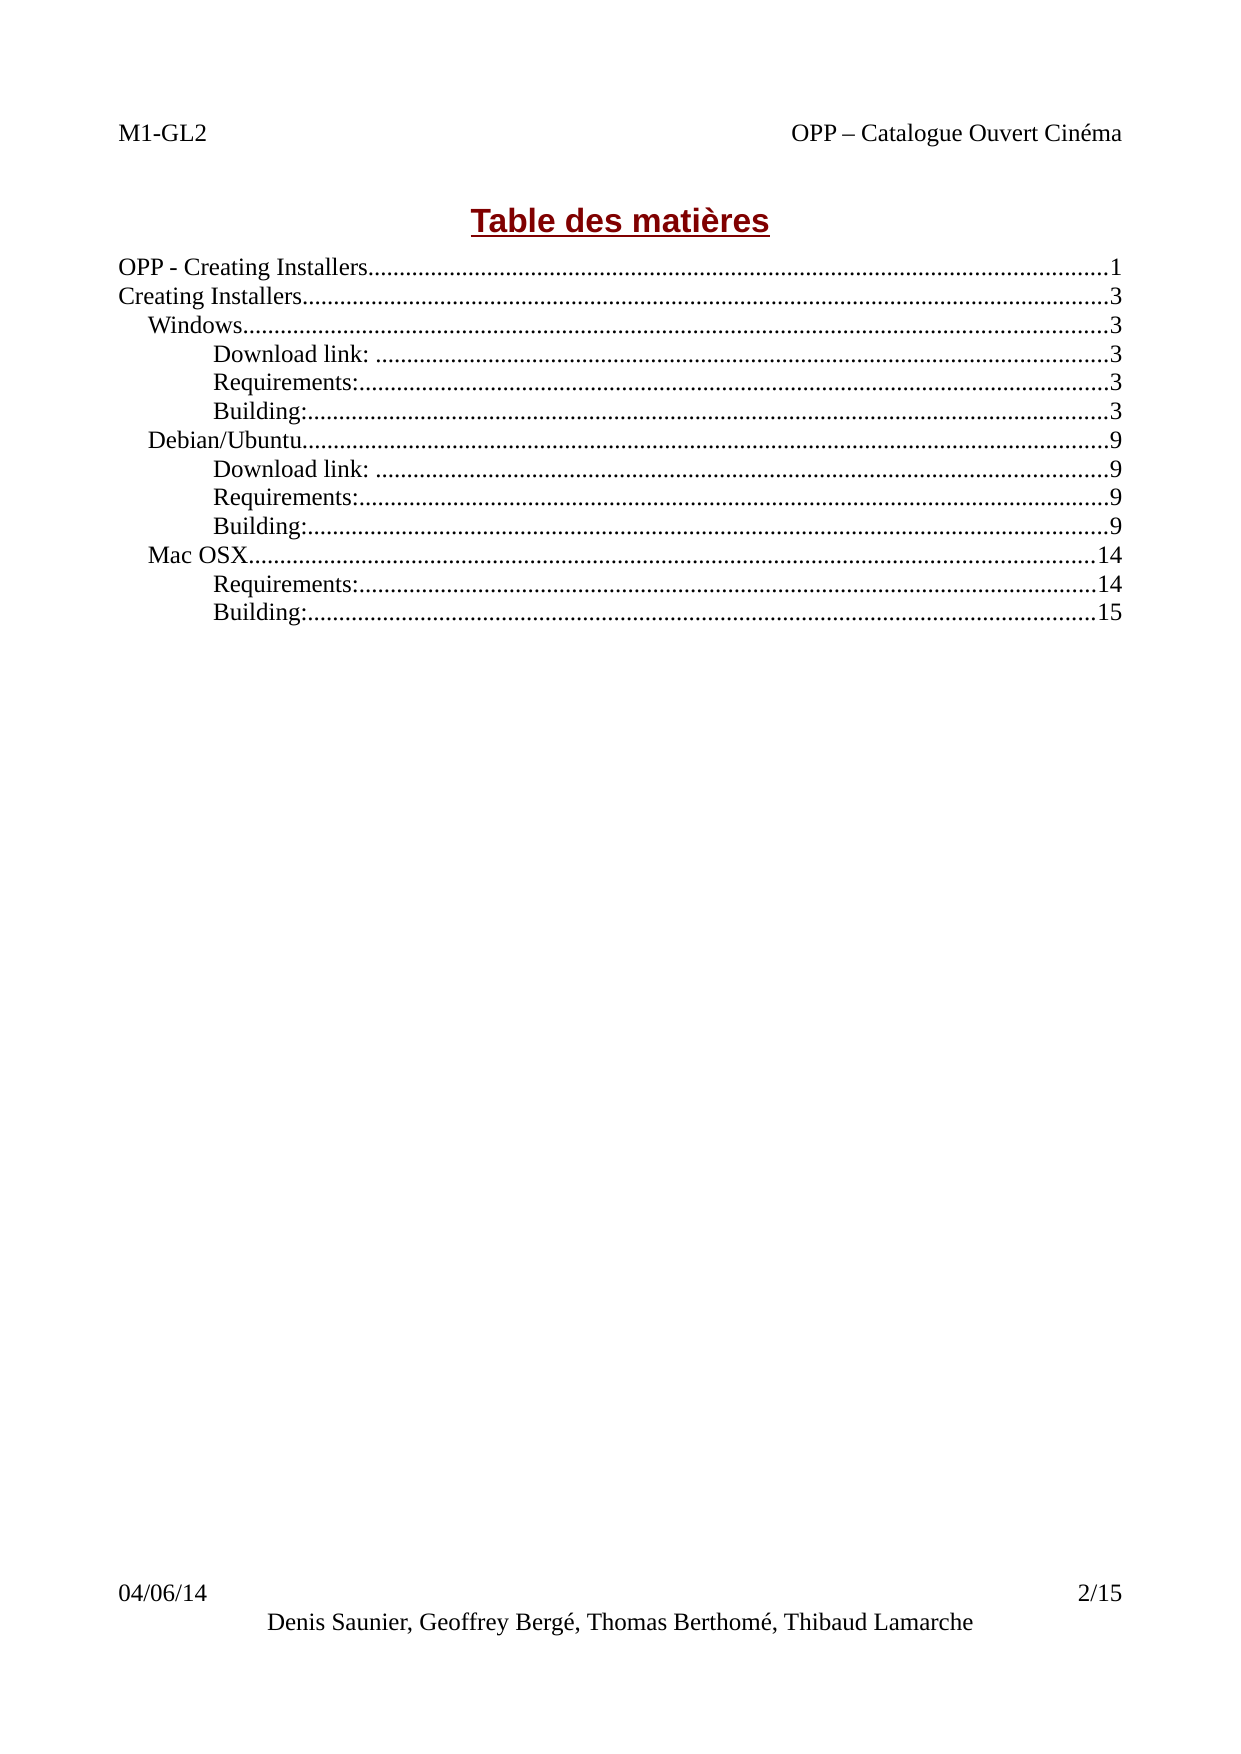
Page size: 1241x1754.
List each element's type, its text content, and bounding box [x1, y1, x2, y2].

text Debian/Ubuntu 9 [148, 425, 1122, 454]
text Creating Installers 3 [118, 281, 1122, 310]
text OPP - Creating Installers 1 [118, 252, 1122, 281]
text Download link: 9 [207, 454, 1122, 482]
text Building: 9 [207, 511, 1122, 540]
text Building: 3 [207, 396, 1122, 425]
text Download link: 3 [207, 339, 1122, 367]
subtitle Table des matières [118, 201, 1122, 240]
text Requirements: 14 [207, 569, 1122, 597]
text Requirements: 3 [207, 367, 1122, 396]
text Building: 15 [207, 597, 1122, 626]
text Mac OSX 14 [148, 540, 1122, 569]
text Requirements: 9 [207, 482, 1122, 511]
text Windows 3 [148, 310, 1122, 339]
